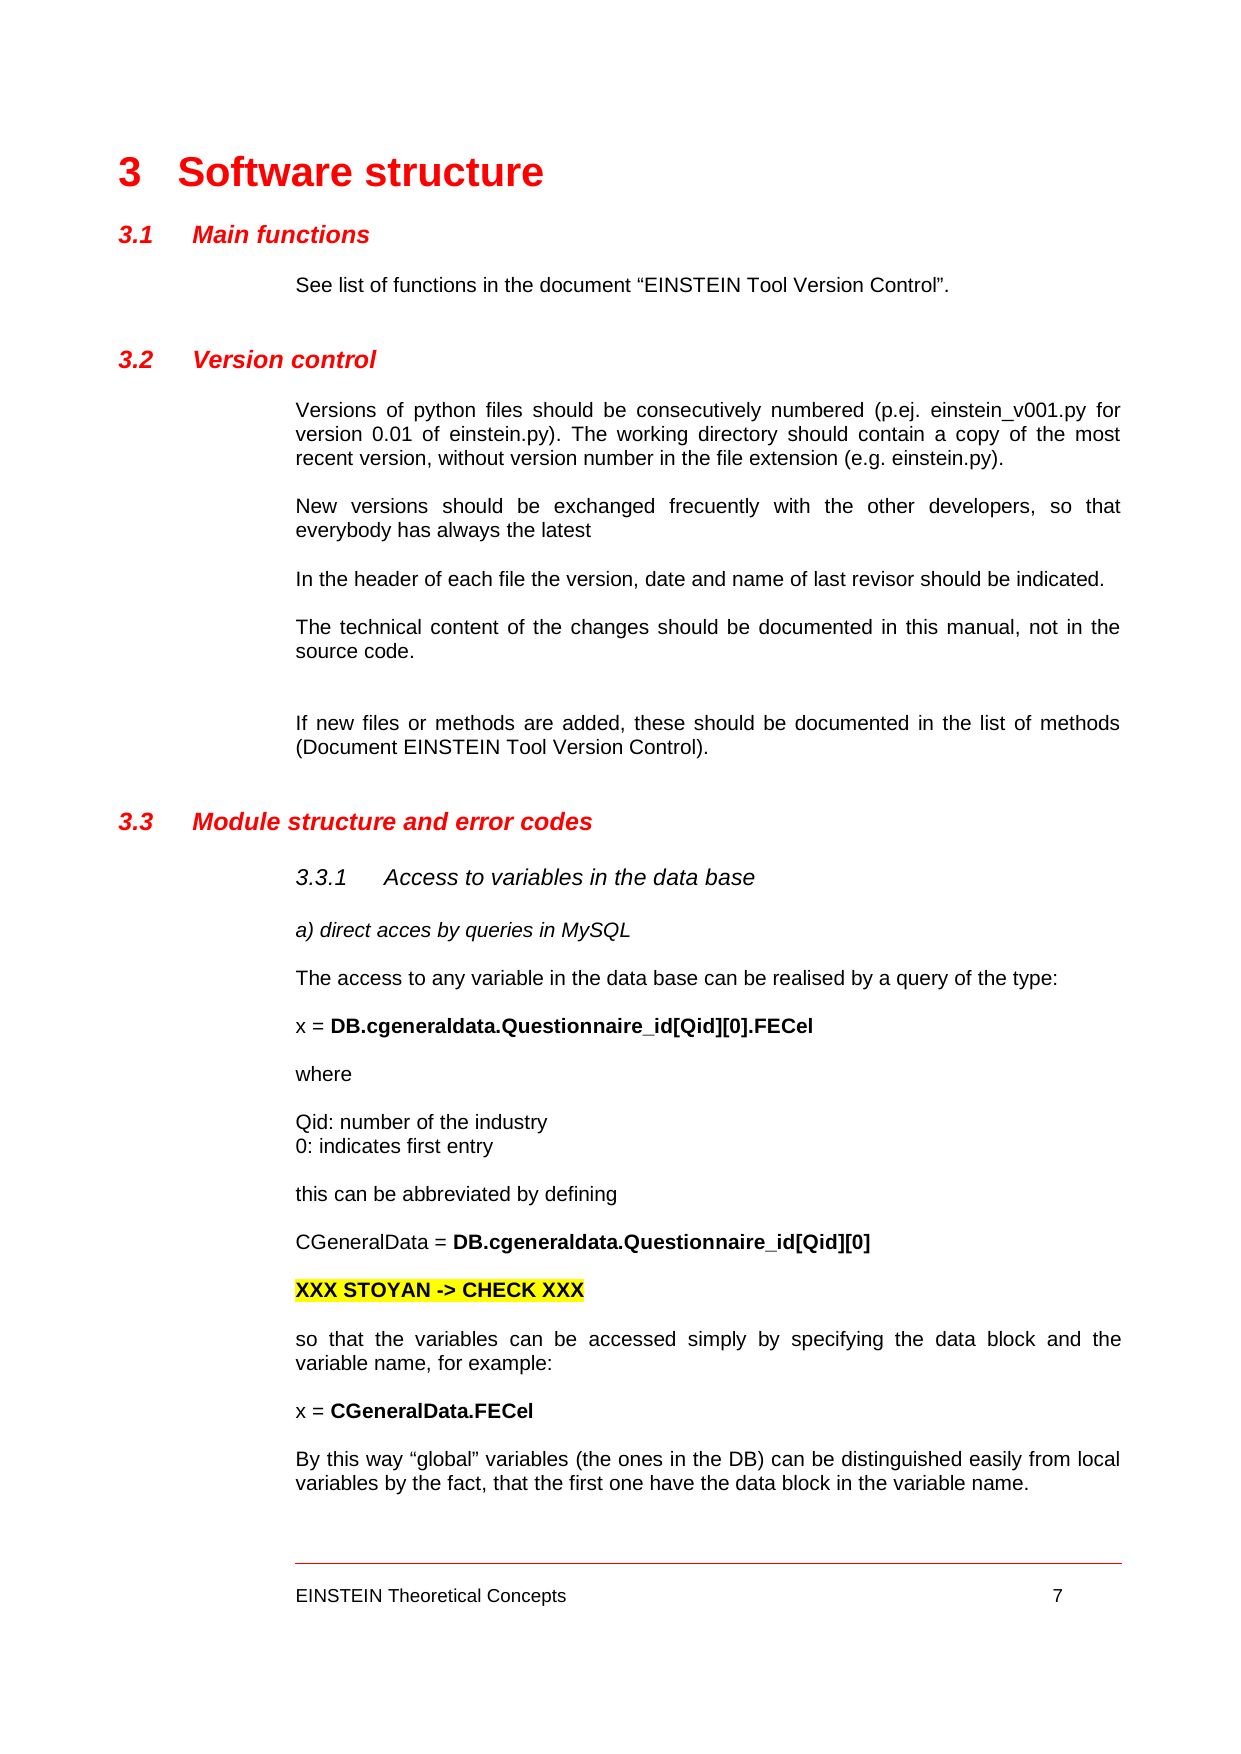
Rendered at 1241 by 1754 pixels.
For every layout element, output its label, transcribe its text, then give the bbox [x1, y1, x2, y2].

subtitle Access to variables in the data base [295, 863, 1122, 890]
text New versions should be exchanged frecuently with the other developers, so that everybody has always the latest [295, 494, 1122, 542]
subtitle Software structure [118, 148, 1122, 196]
text The access to any variable in the data base can be realised by a query of the type: [295, 966, 1122, 990]
text where [295, 1062, 1122, 1086]
text If new files or methods are added, these should be documented in the list of methods (Document EINSTEIN Tool Version Control). [295, 711, 1122, 759]
subtitle Version control [118, 345, 1122, 374]
text x = DB.cgeneraldata.Questionnaire_id[Qid][0].FECel [295, 1014, 1122, 1038]
text Qid: number of the industry [295, 1110, 1122, 1134]
text x = CGeneralData.FECel [295, 1399, 1122, 1423]
text this can be abbreviated by defining [295, 1182, 1122, 1206]
text By this way “global” variables (the ones in the DB) can be distinguished easily from local variables by the fact, that the first one have the data block in the variable name. [295, 1447, 1122, 1495]
subtitle Main functions [118, 220, 1122, 249]
text CGeneralData = DB.cgeneraldata.Questionnaire_id[Qid][0] [295, 1230, 1122, 1254]
text See list of functions in the document “EINSTEIN Tool Version Control”. [295, 273, 1122, 297]
text a) direct acces by queries in MySQL [295, 917, 1122, 942]
text 0: indicates first entry [295, 1134, 1122, 1158]
text The technical content of the changes should be documented in this manual, not in the source code. [295, 615, 1122, 663]
text XXX STOYAN -> CHECK XXX [295, 1278, 1122, 1302]
subtitle Module structure and error codes [118, 807, 1122, 836]
text In the header of each file the version, date and name of last revisor should be indicated. [295, 567, 1122, 591]
text so that the variables can be accessed simply by specifying the data block and the variable name, for example: [295, 1327, 1122, 1375]
text Versions of python files should be consecutively numbered (p.ej. einstein_v001.py for version 0.01 of einstein.py). The working directory should contain a copy of the most recent version, without version number in the file extension (e.g. einstein.py). [295, 398, 1122, 470]
